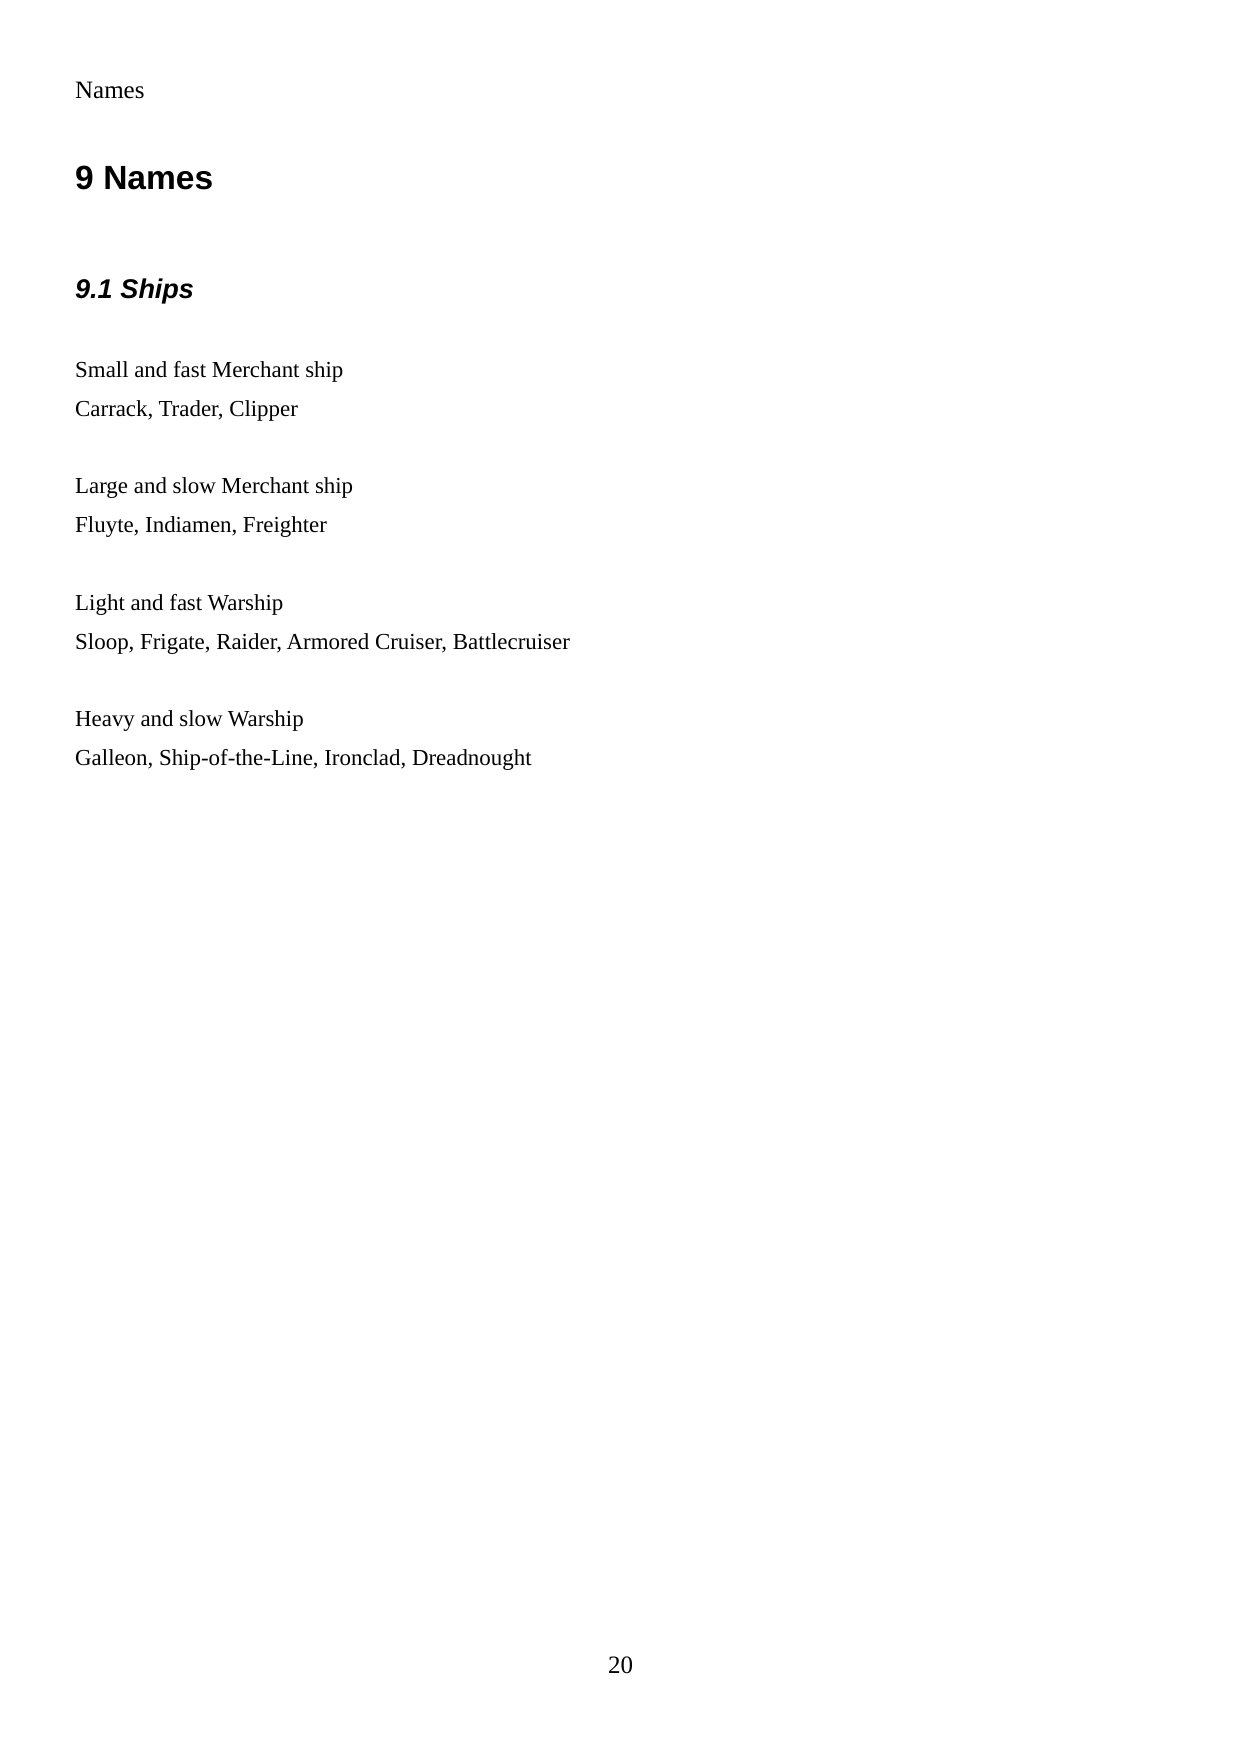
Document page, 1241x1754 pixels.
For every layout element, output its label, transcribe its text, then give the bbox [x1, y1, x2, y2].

text Light and fast Warship [75, 589, 1166, 615]
subtitle Names [75, 158, 1166, 197]
text Heavy and slow Warship [75, 706, 1166, 732]
text Sloop, Frigate, Raider, Armored Cruiser, Battlecruiser [75, 628, 1166, 654]
text Carrack, Trader, Clipper [75, 395, 1166, 421]
text Galleon, Ship-of-the-Line, Ironclad, Dreadnought [75, 744, 1166, 771]
text Fluyte, Indiamen, Freighter [75, 511, 1166, 538]
subtitle Ships [75, 273, 1166, 304]
text Large and slow Merchant ship [75, 472, 1166, 499]
text Small and fast Merchant ship [75, 356, 1166, 382]
